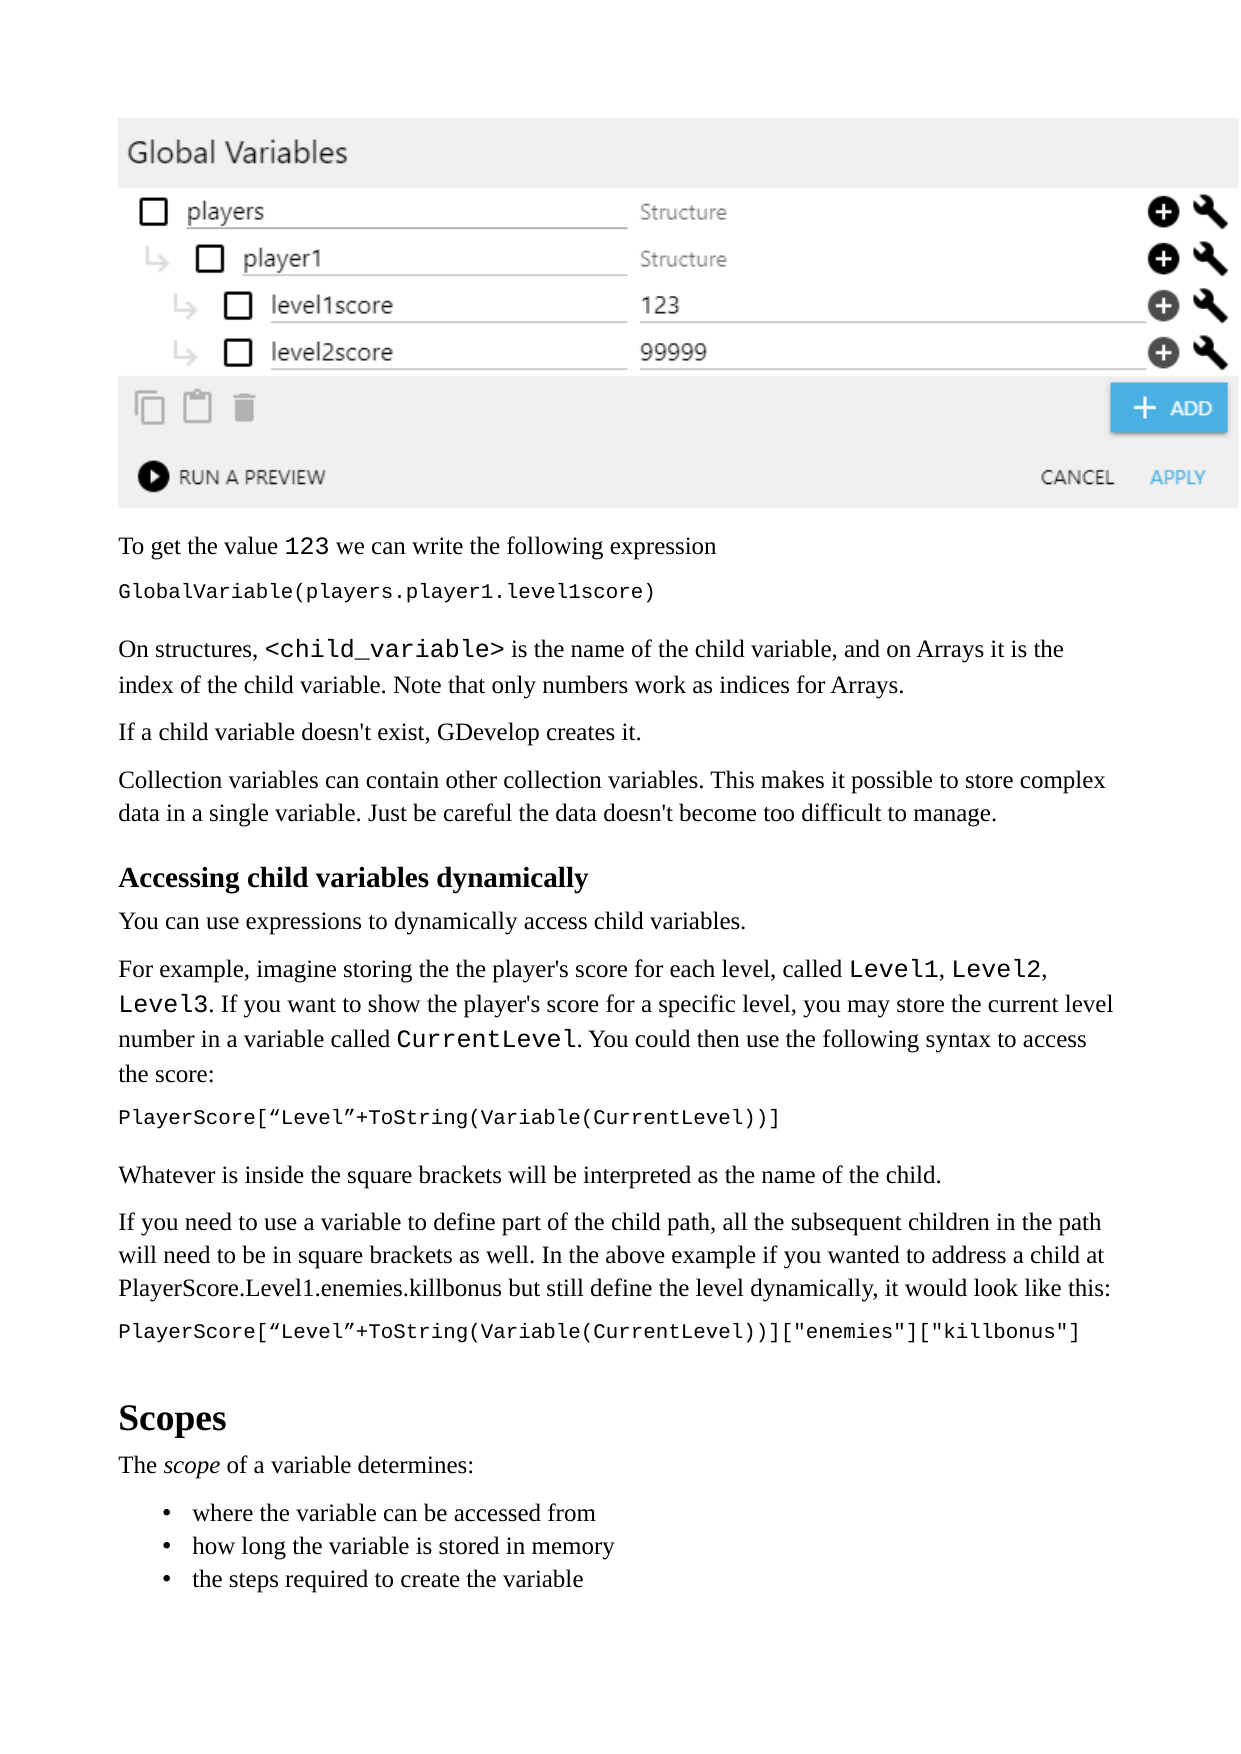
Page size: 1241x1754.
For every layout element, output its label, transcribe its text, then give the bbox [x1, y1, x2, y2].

text GlobalVariable(players.player1.level1score) [118, 581, 1122, 605]
picture [118, 118, 1239, 508]
text To get the value 123 we can write the following expression [118, 531, 1122, 562]
text PlayerScore[“Level”+ToString(Variable(CurrentLevel))]["enemies"]["killbonus"] [118, 1321, 1122, 1345]
text You can use expressions to dynamically access child variables. [118, 906, 1122, 935]
text On structures, <child_variable> is the name of the child variable, and on Arrays it is the index of the child variable. Note that only numbers work as indices for Arrays. [118, 634, 1122, 698]
text The scope of a variable determines: [118, 1451, 1122, 1479]
text Collection variables can contain other collection variables. This makes it possible to store complex data in a single variable. Just be careful the data doesn't become too difficult to manage. [118, 765, 1122, 827]
subtitle Accessing child variables dynamically [118, 860, 1122, 894]
subtitle Scopes [118, 1395, 1122, 1438]
text If you need to use a variable to define part of the child path, all the subsequent children in the path will need to be in square brackets as well. In the above example if you wanted to address a child at PlayerScore.Level1.enemies.killbonus but still define the level dynamically, it would look like this: [118, 1207, 1122, 1302]
text For example, imagine storing the the player's score for each level, called Level1, Level2, Level3. If you want to show the player's score for a specific level, you may store the current level number in a variable called CurrentLevel. You could then use the following syntax to access the score: [118, 954, 1122, 1088]
list how long the variable is stored in memory [162, 1531, 1122, 1560]
list the steps required to create the variable [162, 1564, 1122, 1593]
text Whatever is inside the square brackets will be interpreted as the name of the child. [118, 1160, 1122, 1188]
list where the variable can be accessed from [162, 1498, 1122, 1527]
text If a child variable doesn't exist, GDevelop creates it. [118, 717, 1122, 746]
text PlayerScore[“Level”+ToString(Variable(CurrentLevel))] [118, 1107, 1122, 1130]
